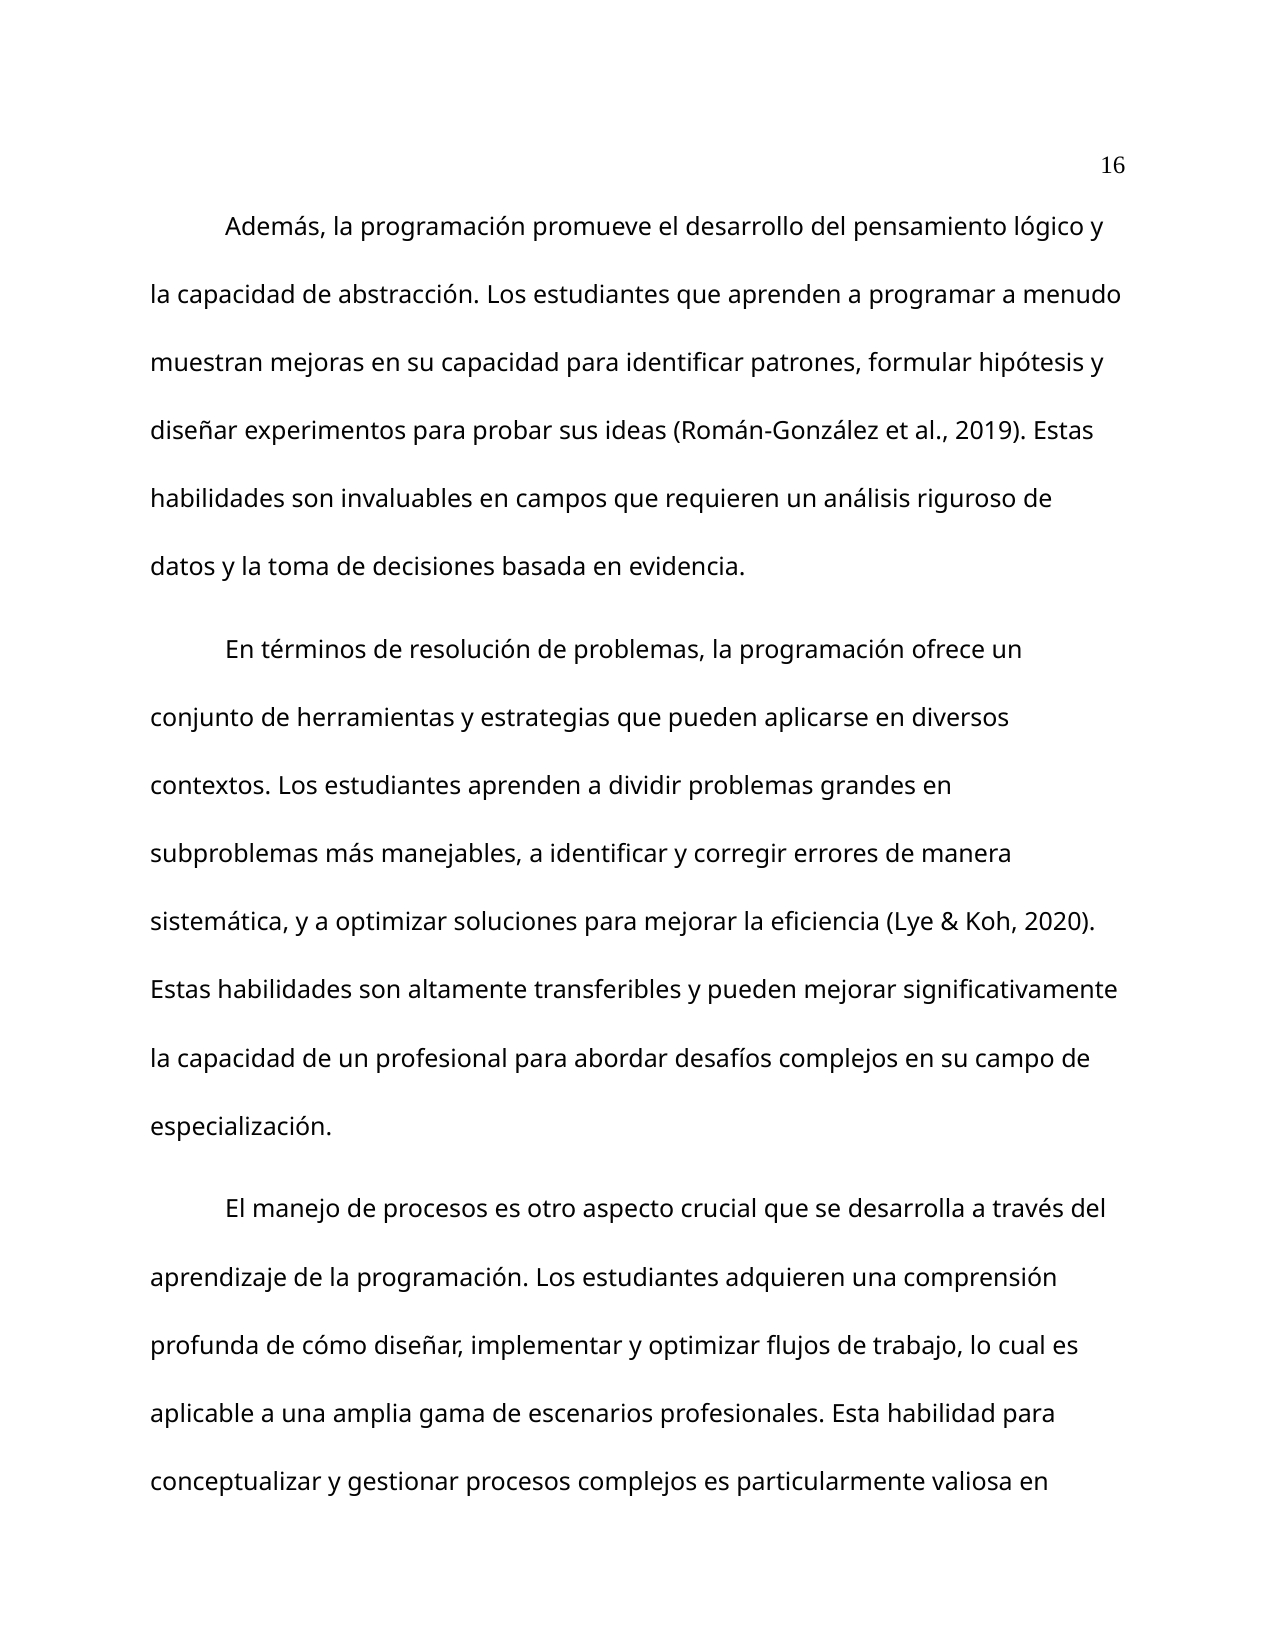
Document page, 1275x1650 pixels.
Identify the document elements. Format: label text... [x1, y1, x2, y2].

text En términos de resolución de problemas, la programación ofrece un conjunto de herramientas y estrategias que pueden aplicarse en diversos contextos. Los estudiantes aprenden a dividir problemas grandes en subproblemas más manejables, a identificar y corregir errores de manera sistemática, y a optimizar soluciones para mejorar la eficiencia (Lye & Koh, 2020). Estas habilidades son altamente transferibles y pueden mejorar significativamente la capacidad de un profesional para abordar desafíos complejos en su campo de especialización. [150, 632, 1125, 1142]
text Además, la programación promueve el desarrollo del pensamiento lógico y la capacidad de abstracción. Los estudiantes que aprenden a programar a menudo muestran mejoras en su capacidad para identificar patrones, formular hipótesis y diseñar experimentos para probar sus ideas (Román-González et al., 2019). Estas habilidades son invaluables en campos que requieren un análisis riguroso de datos y la toma de decisiones basada en evidencia. [150, 208, 1125, 583]
text El manejo de procesos es otro aspecto crucial que se desarrolla a través del aprendizaje de la programación. Los estudiantes adquieren una comprensión profunda de cómo diseñar, implementar y optimizar flujos de trabajo, lo cual es aplicable a una amplia gama de escenarios profesionales. Esta habilidad para conceptualizar y gestionar procesos complejos es particularmente valiosa en [150, 1191, 1125, 1498]
